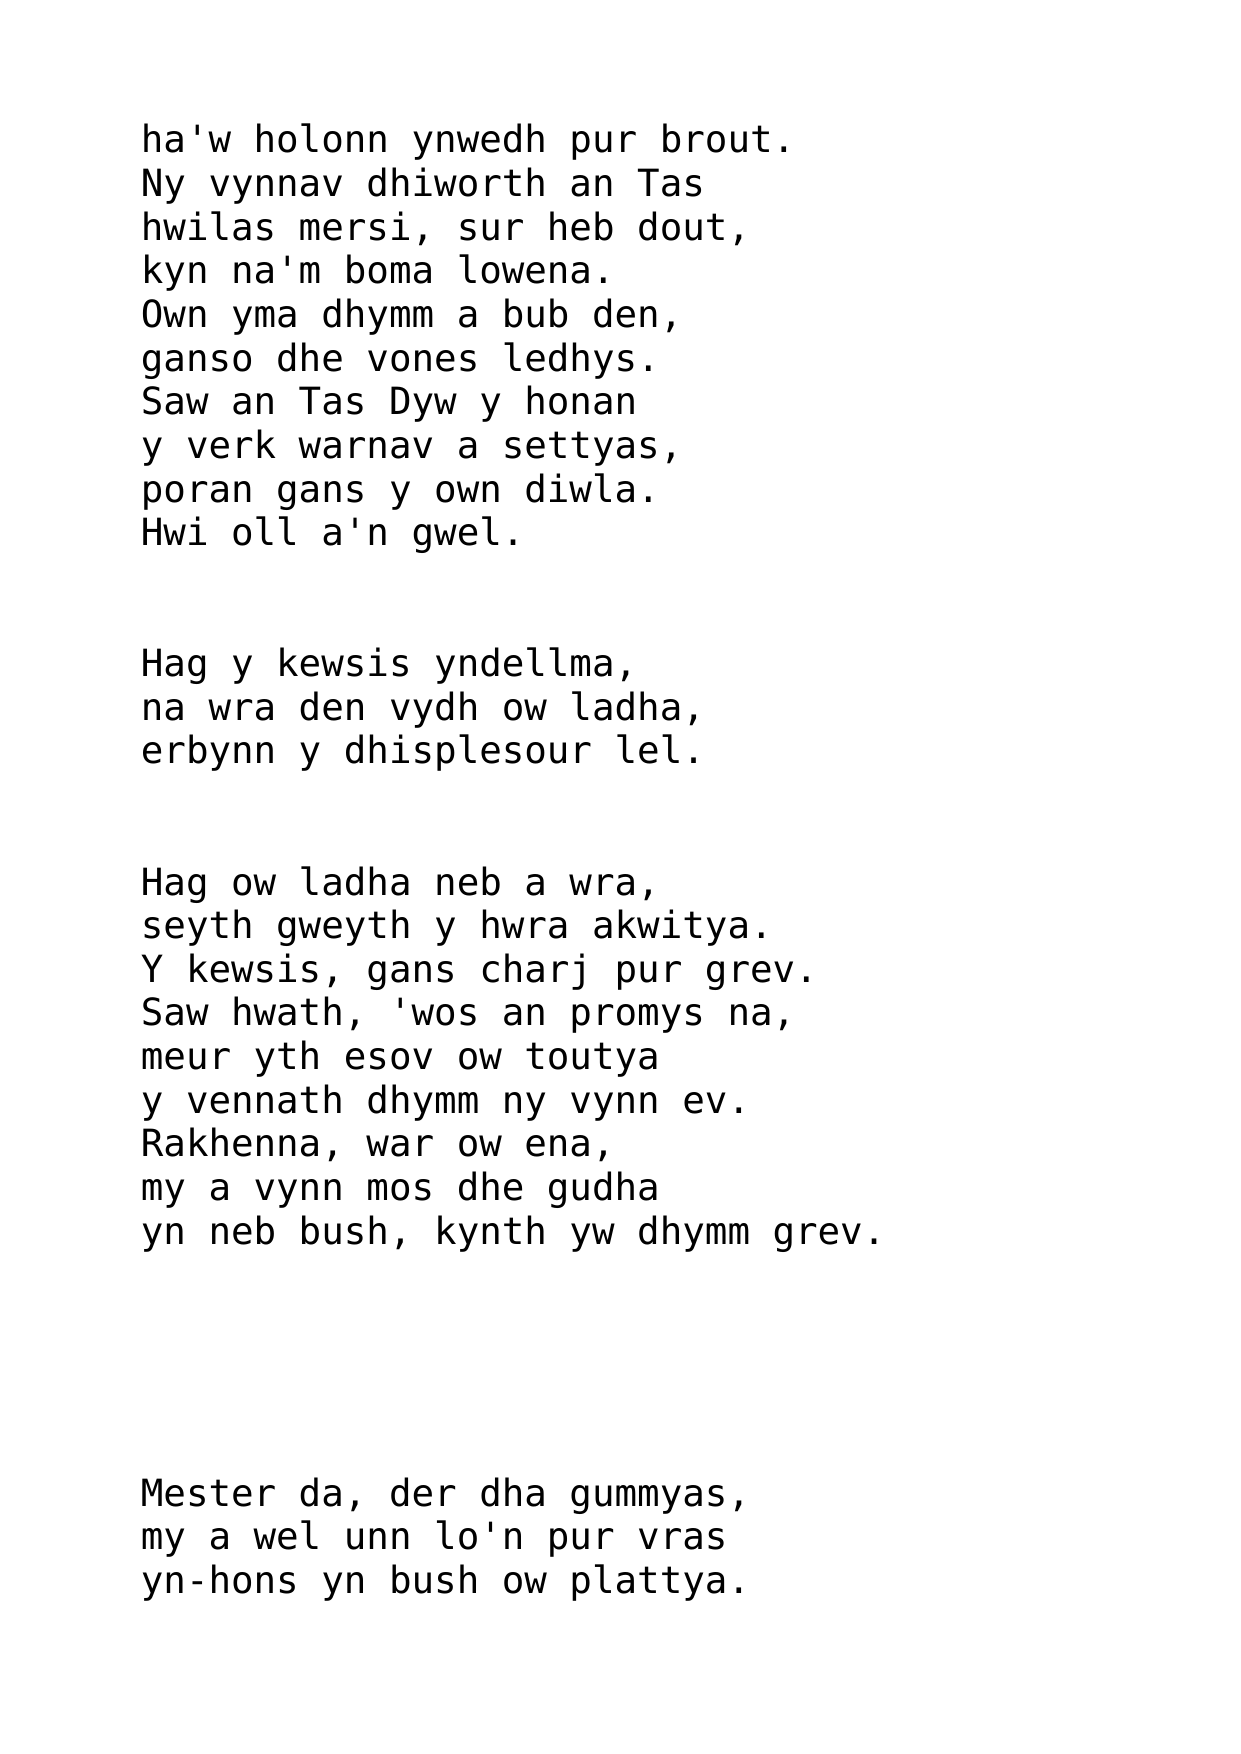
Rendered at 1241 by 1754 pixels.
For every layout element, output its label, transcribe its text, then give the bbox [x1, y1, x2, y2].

text seyth gweyth y hwra akwitya. [118, 904, 1122, 947]
text y vennath dhymm ny vynn ev. [118, 1078, 1122, 1122]
text poran gans y own diwla. [118, 467, 1122, 511]
text my a wel unn lo'n pur vras [118, 1515, 1122, 1558]
text Saw an Tas Dyw y honan [118, 380, 1122, 424]
text hwilas mersi, sur heb dout, [118, 205, 1122, 249]
text na wra den vydh ow ladha, [118, 686, 1122, 729]
text Own yma dhymm a bub den, [118, 293, 1122, 336]
text Saw hwath, 'wos an promys na, [118, 991, 1122, 1035]
text Ny vynnav dhiworth an Tas [118, 162, 1122, 205]
text Mester da, der dha gummyas, [118, 1471, 1122, 1515]
text Hag ow ladha neb a wra, [118, 860, 1122, 904]
text Hwi oll a'n gwel. [118, 511, 1122, 554]
text Y kewsis, gans charj pur grev. [118, 947, 1122, 991]
text Hag y kewsis yndellma, [118, 642, 1122, 686]
text kyn na'm boma lowena. [118, 249, 1122, 293]
text y verk warnav a settyas, [118, 424, 1122, 467]
text yn neb bush, kynth yw dhymm grev. [118, 1209, 1122, 1253]
text Rakhenna, war ow ena, [118, 1122, 1122, 1166]
text meur yth esov ow toutya [118, 1035, 1122, 1078]
text erbynn y dhisplesour lel. [118, 729, 1122, 773]
text ganso dhe vones ledhys. [118, 336, 1122, 380]
text ha'w holonn ynwedh pur brout. [118, 118, 1122, 162]
text my a vynn mos dhe gudha [118, 1166, 1122, 1209]
text yn-hons yn bush ow plattya. [118, 1558, 1122, 1602]
